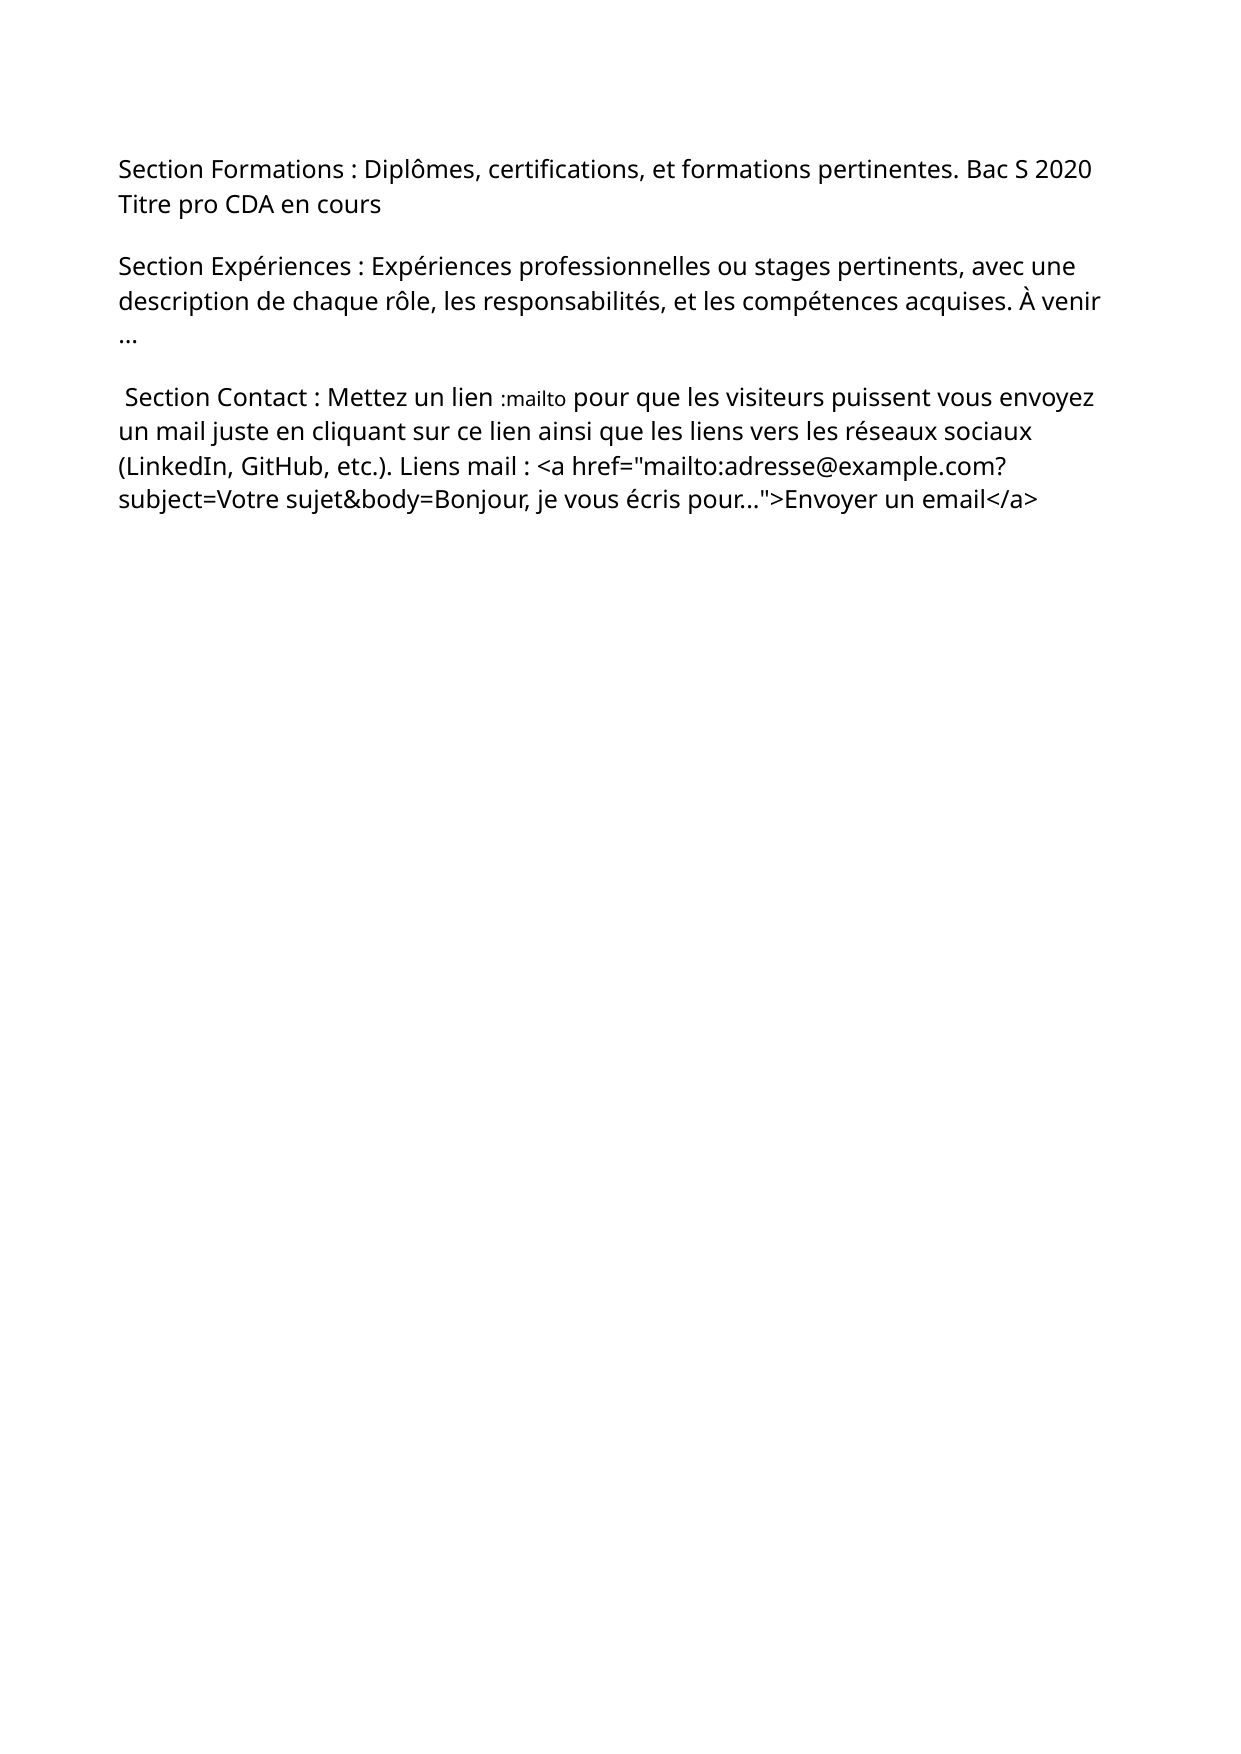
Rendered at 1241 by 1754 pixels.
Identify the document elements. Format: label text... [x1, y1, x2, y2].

text Section Formations : Diplômes, certifications, et formations pertinentes. Bac S 2020 Titre pro CDA en cours [118, 118, 1122, 220]
text Section Contact : Mettez un lien :mailto pour que les visiteurs puissent vous envoyez un mail juste en cliquant sur ce lien ainsi que les liens vers les réseaux sociaux (LinkedIn, GitHub, etc.). Liens mail : <a href="mailto:adresse@example.com?subject=Votre sujet&body=Bonjour, je vous écris pour...">Envoyer un email</a> [118, 380, 1122, 516]
text Section Expériences : Expériences professionnelles ou stages pertinents, avec une description de chaque rôle, les responsabilités, et les compétences acquises. À venir … [118, 249, 1122, 351]
